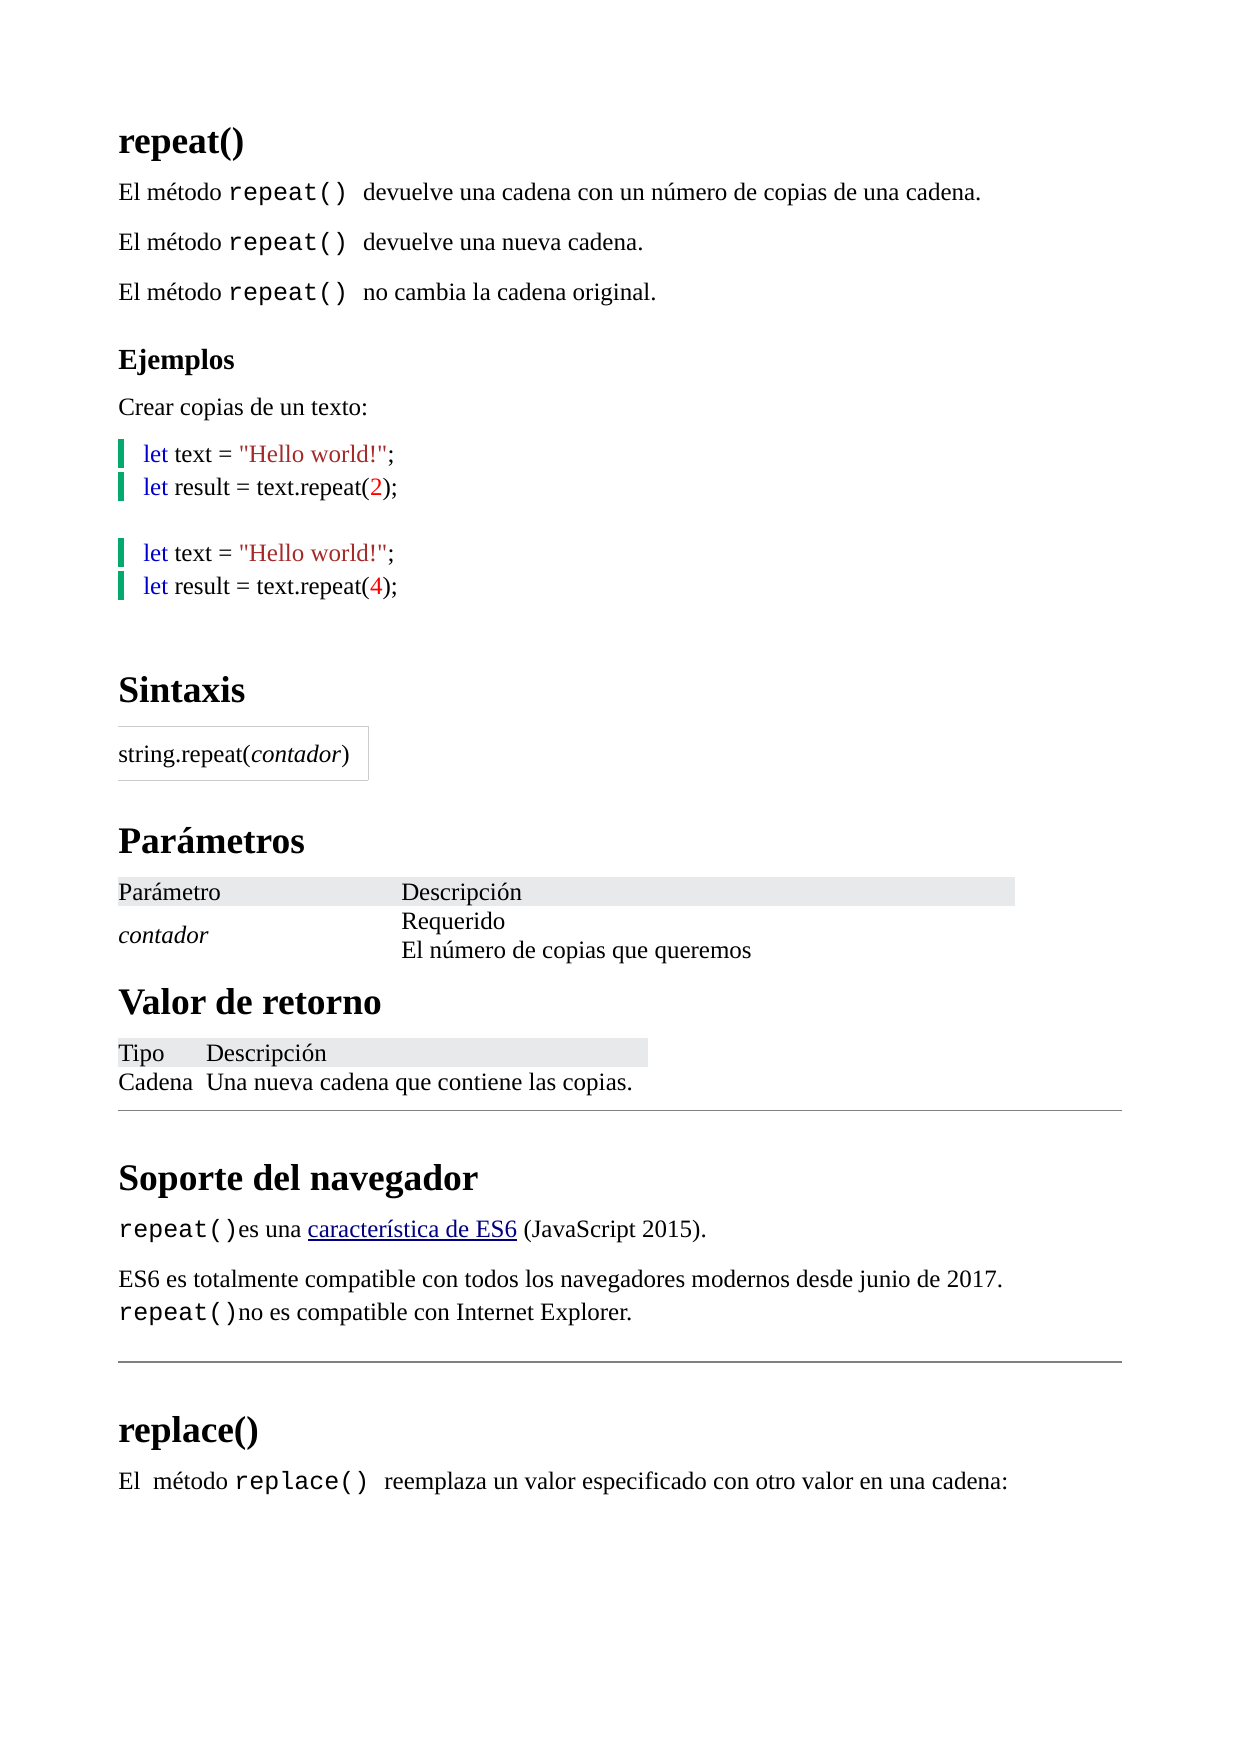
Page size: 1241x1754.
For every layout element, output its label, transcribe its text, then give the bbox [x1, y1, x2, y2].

text El método replace() reemplaza un valor especificado con otro valor en una cadena: [118, 1466, 1122, 1497]
subtitle Parámetros [118, 818, 1122, 862]
subtitle repeat() [118, 118, 1122, 161]
table_cell Requerido El número de copias que queremos [401, 906, 1015, 963]
subtitle replace() [118, 1407, 1122, 1450]
table_cell contador [118, 906, 401, 963]
text [369, 726, 1122, 780]
text repeat()es una característica de ES6 (JavaScript 2015). [118, 1214, 1122, 1245]
table_header Tipo [118, 1038, 206, 1067]
subtitle Sintaxis [118, 668, 1122, 711]
table_header Descripción [401, 877, 1015, 906]
text let text = "Hello world!"; let result = text.repeat(2); [118, 439, 1122, 501]
subtitle Valor de retorno [118, 979, 1122, 1022]
text let text = "Hello world!"; let result = text.repeat(4); [118, 538, 1122, 600]
text ES6 es totalmente compatible con todos los navegadores modernos desde junio de 2017. repeat()no es compatible con Internet Explorer. [118, 1264, 1122, 1328]
text El método repeat() devuelve una cadena con un número de copias de una cadena. [118, 177, 1122, 208]
text string.repeat(contador) [118, 727, 368, 780]
subtitle Ejemplos [118, 342, 1122, 376]
subtitle Soporte del navegador [118, 1155, 1122, 1198]
table_cell Cadena [118, 1067, 206, 1095]
table_header Parámetro [118, 877, 401, 906]
table_header Descripción [206, 1038, 648, 1067]
text Crear copias de un texto: [118, 392, 1122, 420]
table_cell Una nueva cadena que contiene las copias. [206, 1067, 648, 1095]
text El método repeat() no cambia la cadena original. [118, 277, 1122, 308]
text El método repeat() devuelve una nueva cadena. [118, 227, 1122, 258]
